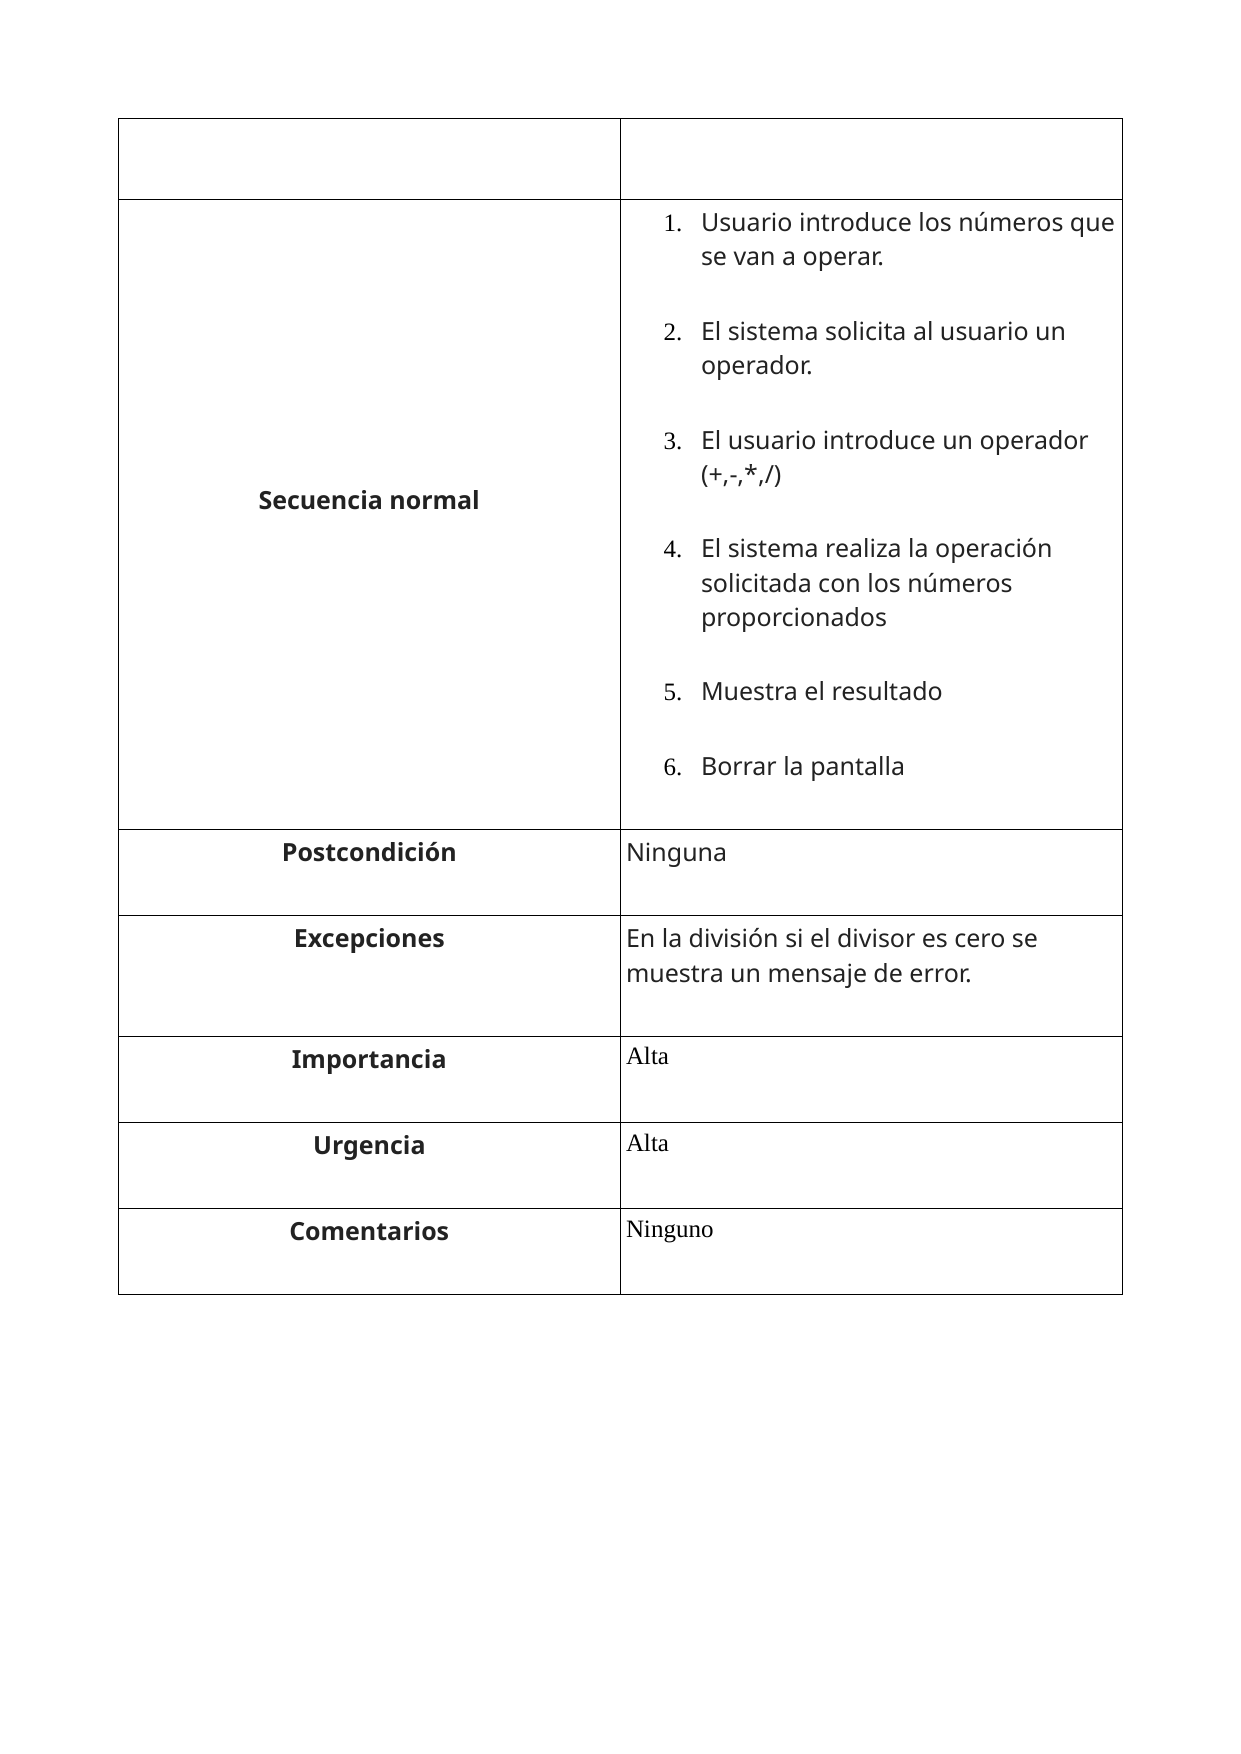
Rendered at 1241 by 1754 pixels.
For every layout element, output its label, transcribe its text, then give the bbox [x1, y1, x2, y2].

table_cell Secuencia normal [119, 200, 620, 829]
table_cell Alta [621, 1123, 1122, 1208]
table_cell Comentarios [119, 1209, 620, 1294]
table_cell Ninguna [621, 830, 1122, 915]
table_cell En la división si el divisor es cero se muestra un mensaje de error. [621, 916, 1122, 1036]
table_cell Urgencia [119, 1123, 620, 1208]
table_cell Importancia [119, 1037, 620, 1122]
table_cell Alta [621, 1037, 1122, 1122]
table_cell Usuario introduce los números que se van a operar. El sistema solicita al usuario un operador. El usuario introduce un operador (+,-,*,/) El sistema realiza la operación solicitada con los números proporcionados Muestra el resultado Borrar la pantalla [621, 200, 1122, 829]
table_cell Postcondición [119, 830, 620, 915]
table_cell Excepciones [119, 916, 620, 1036]
table_cell [119, 119, 620, 199]
table_cell Ninguno [621, 1209, 1122, 1294]
table_cell [621, 119, 1122, 199]
